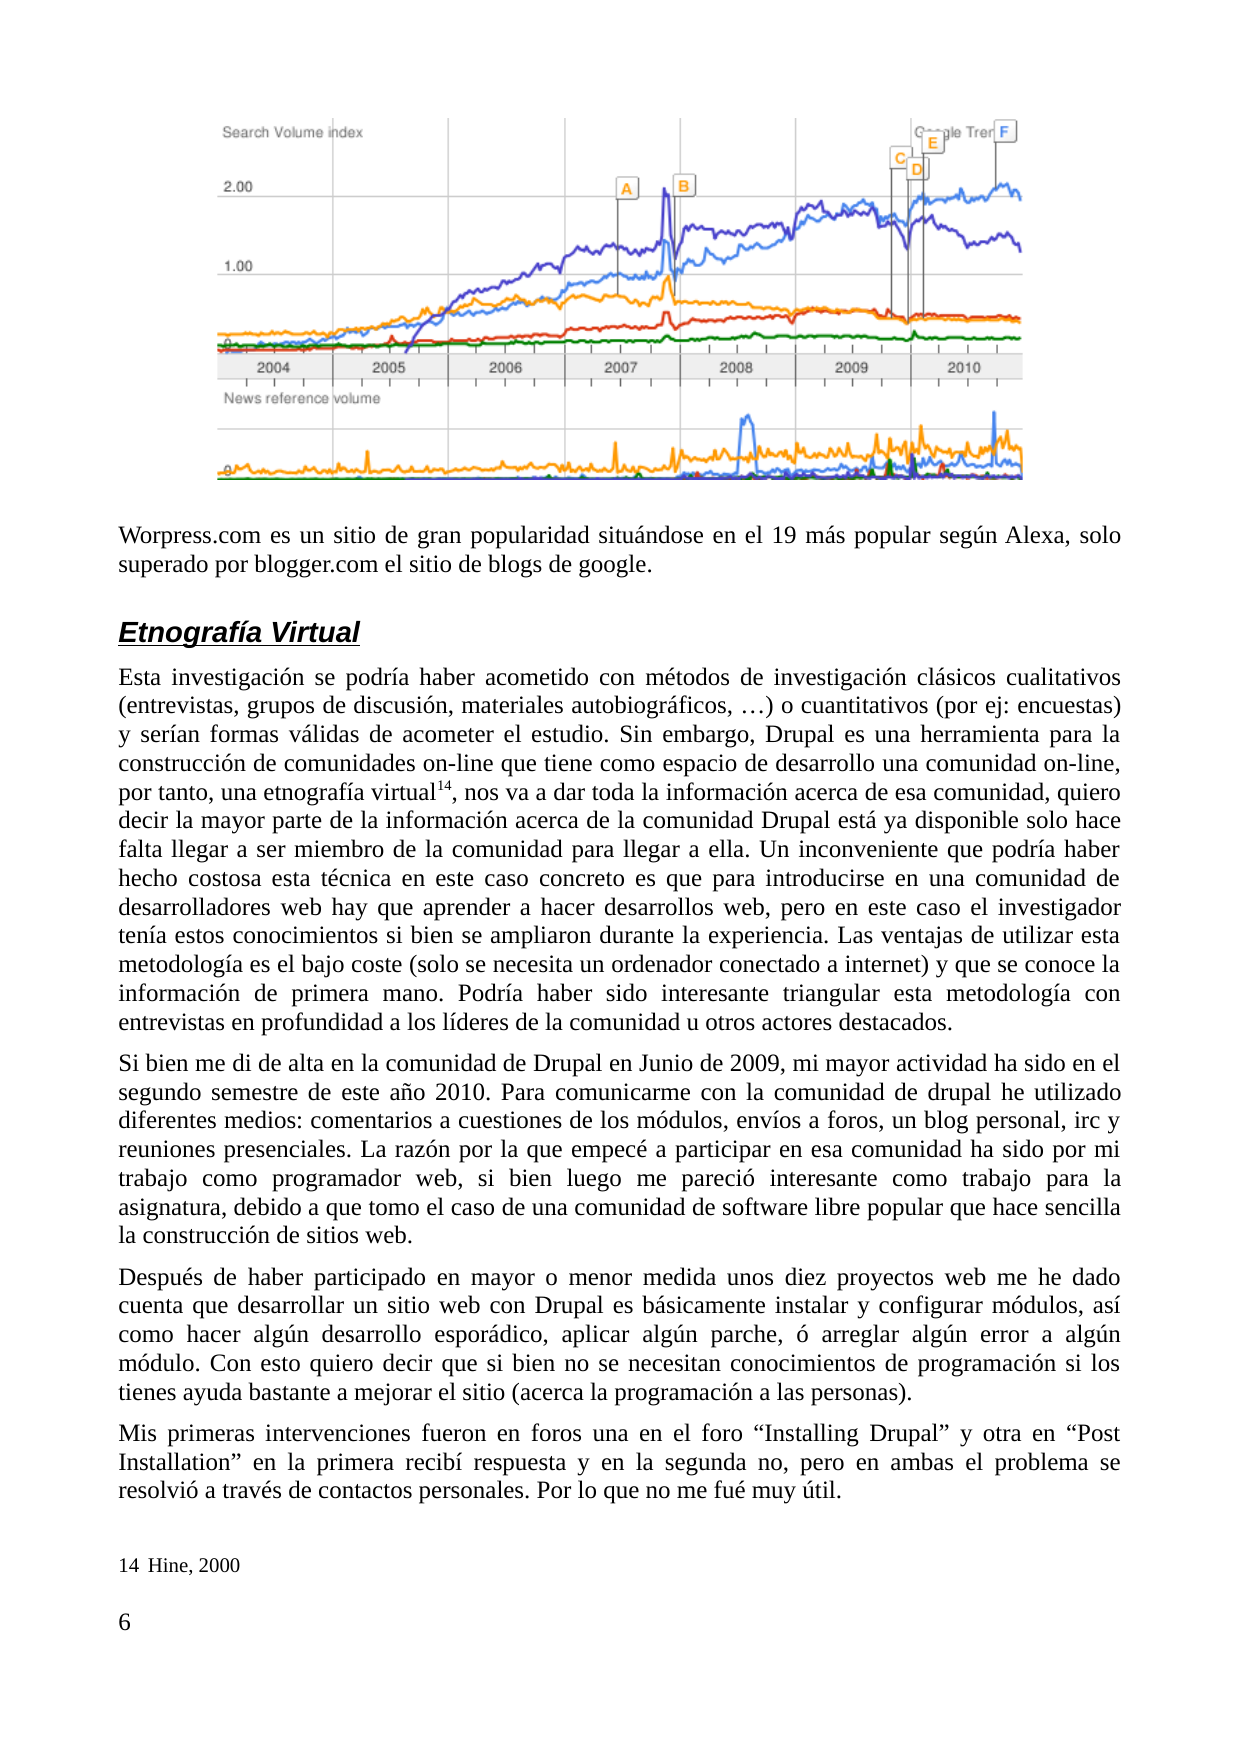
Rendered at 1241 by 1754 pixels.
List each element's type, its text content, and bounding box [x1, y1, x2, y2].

text Mis primeras intervenciones fueron en foros una en el foro “Installing Drupal” y otra en “Post Installation” en la primera recibí respuesta y en la segunda no, pero en ambas el problema se resolvió a través de contactos personales. Por lo que no me fué muy útil. [118, 1418, 1122, 1504]
text Esta investigación se podría haber acometido con métodos de investigación clásicos cualitativos (entrevistas, grupos de discusión, materiales autobiográficos, …) o cuantitativos (por ej: encuestas) y serían formas válidas de acometer el estudio. Sin embargo, Drupal es una herramienta para la construcción de comunidades on-line que tiene como espacio de desarrollo una comunidad on-line, por tanto, una etnografía virtual, nos va a dar toda la información acerca de esa comunidad, quiero decir la mayor parte de la información acerca de la comunidad Drupal está ya disponible solo hace falta llegar a ser miembro de la comunidad para llegar a ella. Un inconveniente que podría haber hecho costosa esta técnica en este caso concreto es que para introducirse en una comunidad de desarrolladores web hay que aprender a hacer desarrollos web, pero en este caso el investigador tenía estos conocimientos si bien se ampliaron durante la experiencia. Las ventajas de utilizar esta metodología es el bajo coste (solo se necesita un ordenador conectado a internet) y que se conoce la información de primera mano. Podría haber sido interesante triangular esta metodología con entrevistas en profundidad a los líderes de la comunidad u otros actores destacados. [118, 662, 1122, 1035]
subtitle Etnografía Virtual [118, 616, 1122, 649]
text Worpress.com es un sitio de gran popularidad situándose en el 19 más popular según Alexa, solo superado por blogger.com el sitio de blogs de google. [118, 521, 1122, 578]
picture [217, 118, 1023, 480]
text Si bien me di de alta en la comunidad de Drupal en Junio de 2009, mi mayor actividad ha sido en el segundo semestre de este año 2010. Para comunicarme con la comunidad de drupal he utilizado diferentes medios: comentarios a cuestiones de los módulos, envíos a foros, un blog personal, irc y reuniones presenciales. La razón por la que empecé a participar en esa comunidad ha sido por mi trabajo como programador web, si bien luego me pareció interesante como trabajo para la asignatura, debido a que tomo el caso de una comunidad de software libre popular que hace sencilla la construcción de sitios web. [118, 1048, 1122, 1249]
text Después de haber participado en mayor o menor medida unos diez proyectos web me he dado cuenta que desarrollar un sitio web con Drupal es básicamente instalar y configurar módulos, así como hacer algún desarrollo esporádico, aplicar algún parche, ó arreglar algún error a algún módulo. Con esto quiero decir que si bien no se necesitan conocimientos de programación si los tienes ayuda bastante a mejorar el sitio (acerca la programación a las personas). [118, 1262, 1122, 1405]
text Hine, 2000 [118, 1553, 1122, 1577]
